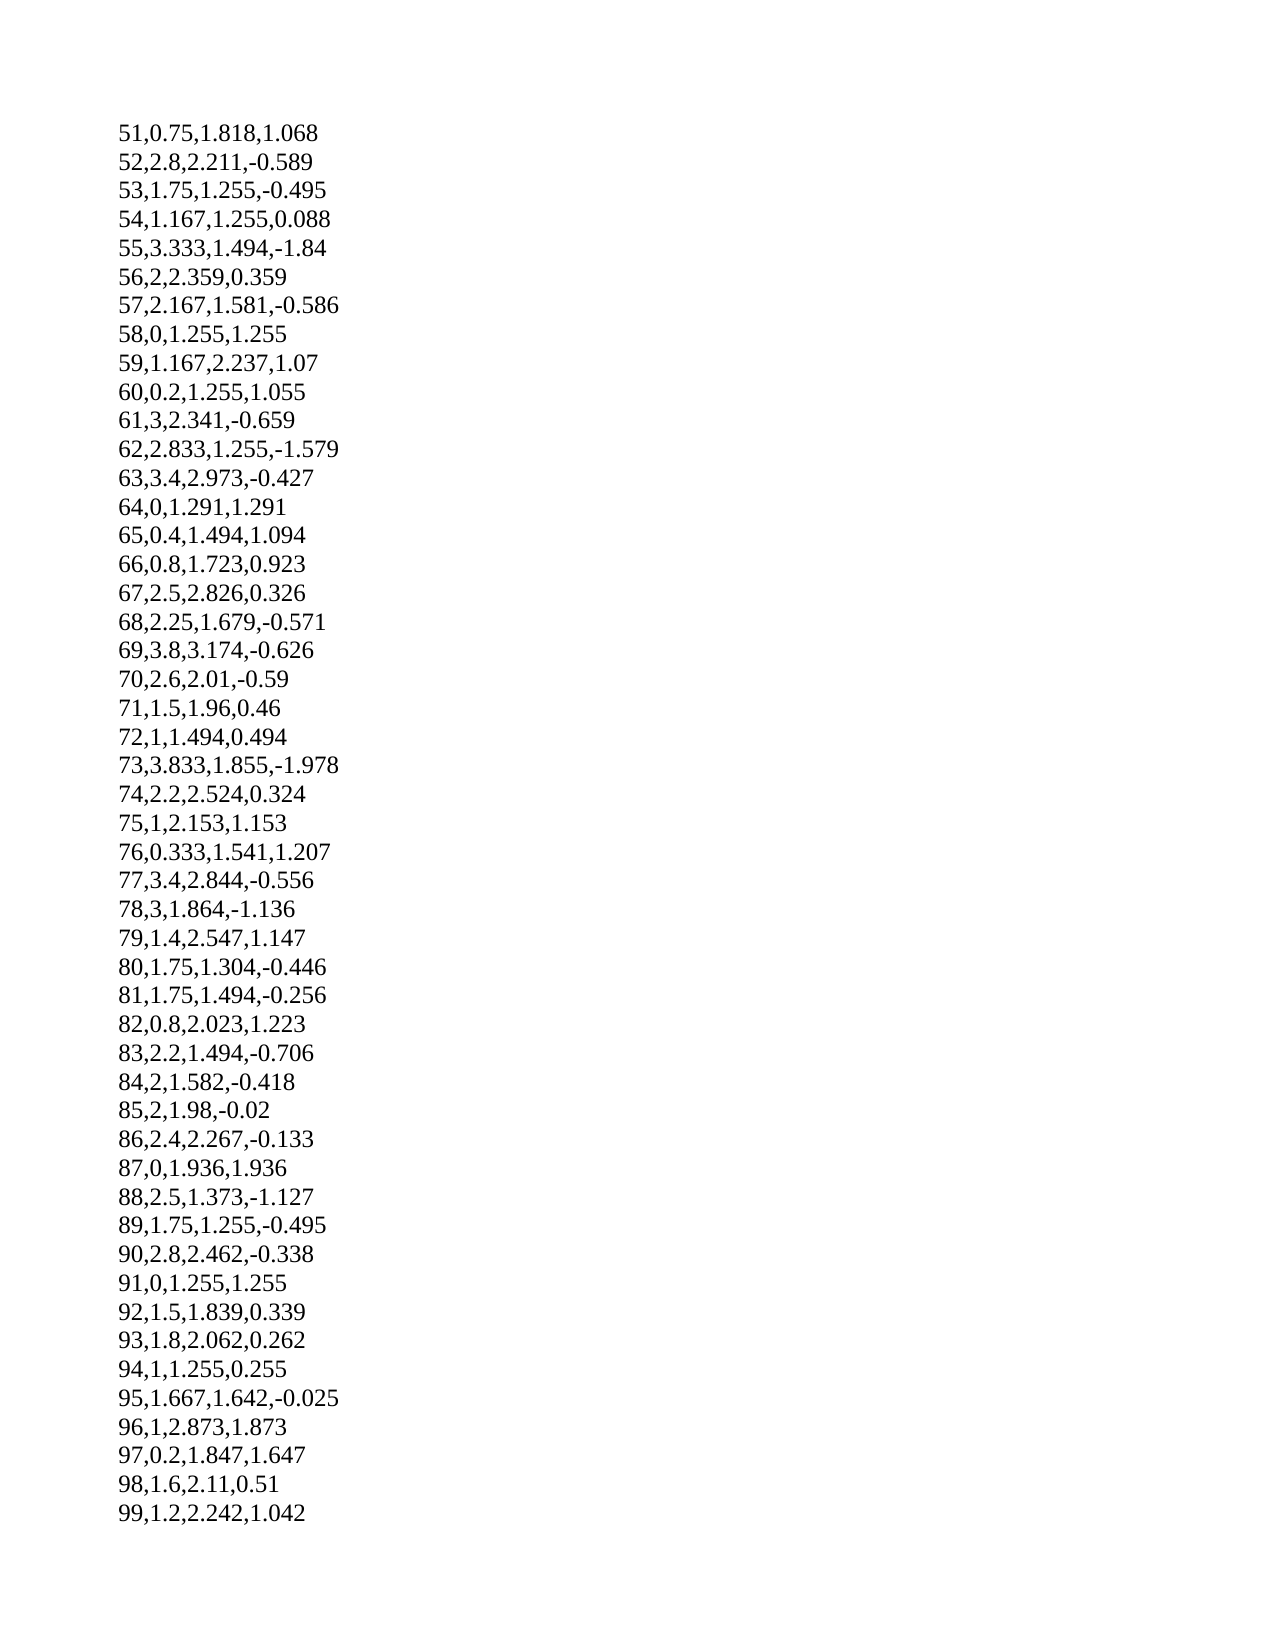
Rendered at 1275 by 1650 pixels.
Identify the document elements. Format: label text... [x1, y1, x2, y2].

text 92,1.5,1.839,0.339 [118, 1297, 1157, 1326]
text 91,0,1.255,1.255 [118, 1268, 1157, 1297]
text 65,0.4,1.494,1.094 [118, 521, 1157, 549]
text 87,0,1.936,1.936 [118, 1153, 1157, 1182]
text 61,3,2.341,-0.659 [118, 406, 1157, 434]
text 95,1.667,1.642,-0.025 [118, 1383, 1157, 1412]
text 62,2.833,1.255,-1.579 [118, 434, 1157, 463]
text 88,2.5,1.373,-1.127 [118, 1182, 1157, 1211]
text 81,1.75,1.494,-0.256 [118, 981, 1157, 1009]
text 70,2.6,2.01,-0.59 [118, 664, 1157, 693]
text 78,3,1.864,-1.136 [118, 894, 1157, 923]
text 85,2,1.98,-0.02 [118, 1096, 1157, 1124]
text 69,3.8,3.174,-0.626 [118, 636, 1157, 664]
text 67,2.5,2.826,0.326 [118, 578, 1157, 607]
text 98,1.6,2.11,0.51 [118, 1469, 1157, 1498]
text 71,1.5,1.96,0.46 [118, 693, 1157, 722]
text 90,2.8,2.462,-0.338 [118, 1239, 1157, 1268]
text 54,1.167,1.255,0.088 [118, 204, 1157, 233]
text 80,1.75,1.304,-0.446 [118, 952, 1157, 981]
text 93,1.8,2.062,0.262 [118, 1326, 1157, 1354]
text 64,0,1.291,1.291 [118, 492, 1157, 521]
text 53,1.75,1.255,-0.495 [118, 176, 1157, 204]
text 77,3.4,2.844,-0.556 [118, 866, 1157, 894]
text 74,2.2,2.524,0.324 [118, 779, 1157, 808]
text 75,1,2.153,1.153 [118, 808, 1157, 837]
text 72,1,1.494,0.494 [118, 722, 1157, 751]
text 96,1,2.873,1.873 [118, 1412, 1157, 1441]
text 86,2.4,2.267,-0.133 [118, 1124, 1157, 1153]
text 82,0.8,2.023,1.223 [118, 1009, 1157, 1038]
text 55,3.333,1.494,-1.84 [118, 233, 1157, 262]
text 84,2,1.582,-0.418 [118, 1067, 1157, 1096]
text 68,2.25,1.679,-0.571 [118, 607, 1157, 636]
text 99,1.2,2.242,1.042 [118, 1498, 1157, 1527]
text 83,2.2,1.494,-0.706 [118, 1038, 1157, 1067]
text 58,0,1.255,1.255 [118, 319, 1157, 348]
text 79,1.4,2.547,1.147 [118, 923, 1157, 952]
text 63,3.4,2.973,-0.427 [118, 463, 1157, 492]
text 76,0.333,1.541,1.207 [118, 837, 1157, 866]
text 97,0.2,1.847,1.647 [118, 1441, 1157, 1469]
text 56,2,2.359,0.359 [118, 262, 1157, 291]
text 73,3.833,1.855,-1.978 [118, 751, 1157, 779]
text 94,1,1.255,0.255 [118, 1354, 1157, 1383]
text 57,2.167,1.581,-0.586 [118, 291, 1157, 319]
text 52,2.8,2.211,-0.589 [118, 147, 1157, 176]
text 60,0.2,1.255,1.055 [118, 377, 1157, 406]
text 51,0.75,1.818,1.068 [118, 118, 1157, 147]
text 66,0.8,1.723,0.923 [118, 549, 1157, 578]
text 59,1.167,2.237,1.07 [118, 348, 1157, 377]
text 89,1.75,1.255,-0.495 [118, 1211, 1157, 1239]
